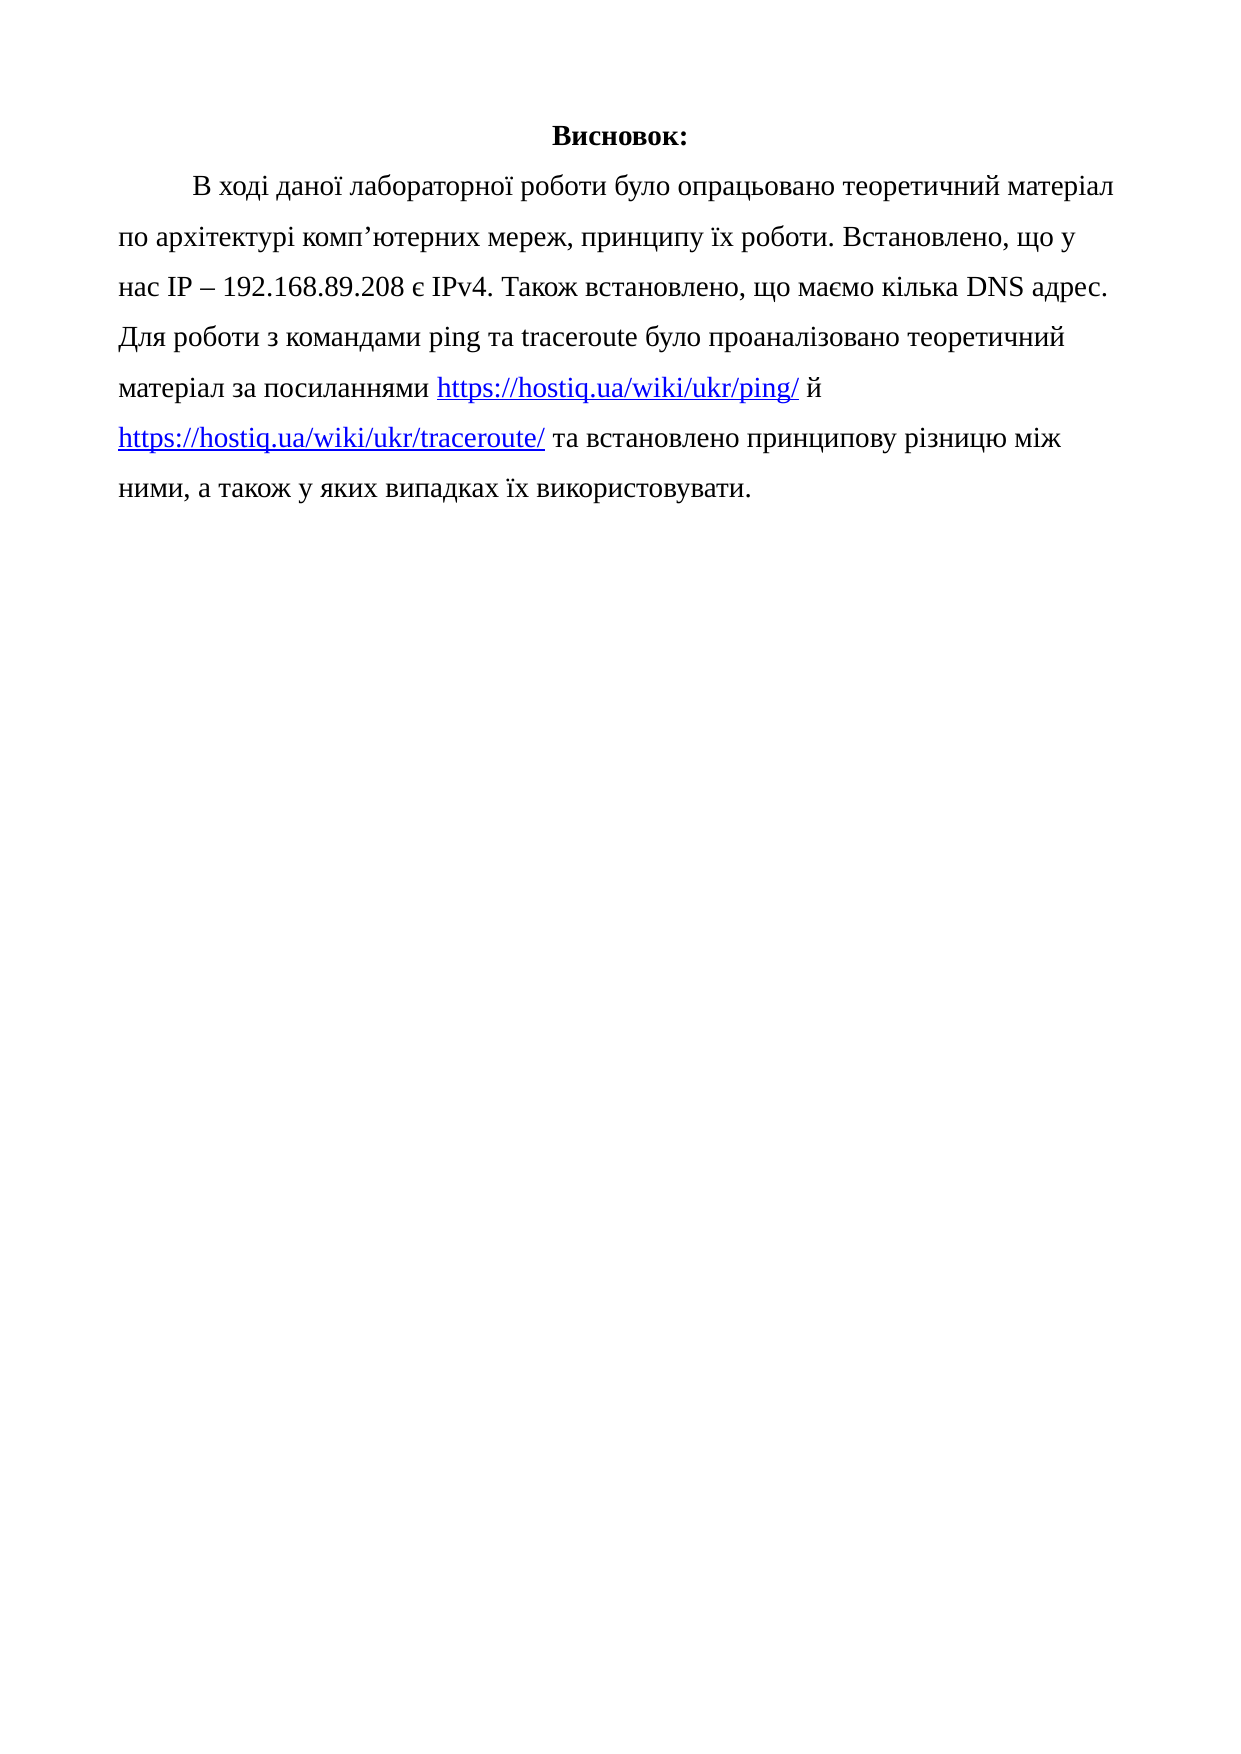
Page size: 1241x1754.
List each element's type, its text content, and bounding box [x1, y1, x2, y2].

text В ході даної лабораторної роботи було опрацьовано теоретичний матеріал по архітектурі комп’ютерних мереж, принципу їх роботи. Встановлено, що у наc IP – 192.168.89.208 є IPv4. Також встановлено, що маємо кілька DNS адрес. [118, 168, 1122, 303]
text Для роботи з командами ping та traceroute було проаналізовано теоретичний матеріал за посиланнями https://hostiq.ua/wiki/ukr/ping/ й https://hostiq.ua/wiki/ukr/traceroute/ та встановлено принципову різницю між ними, а також у яких випадках їх використовувати. [118, 319, 1122, 504]
text Висновок: [118, 118, 1122, 152]
